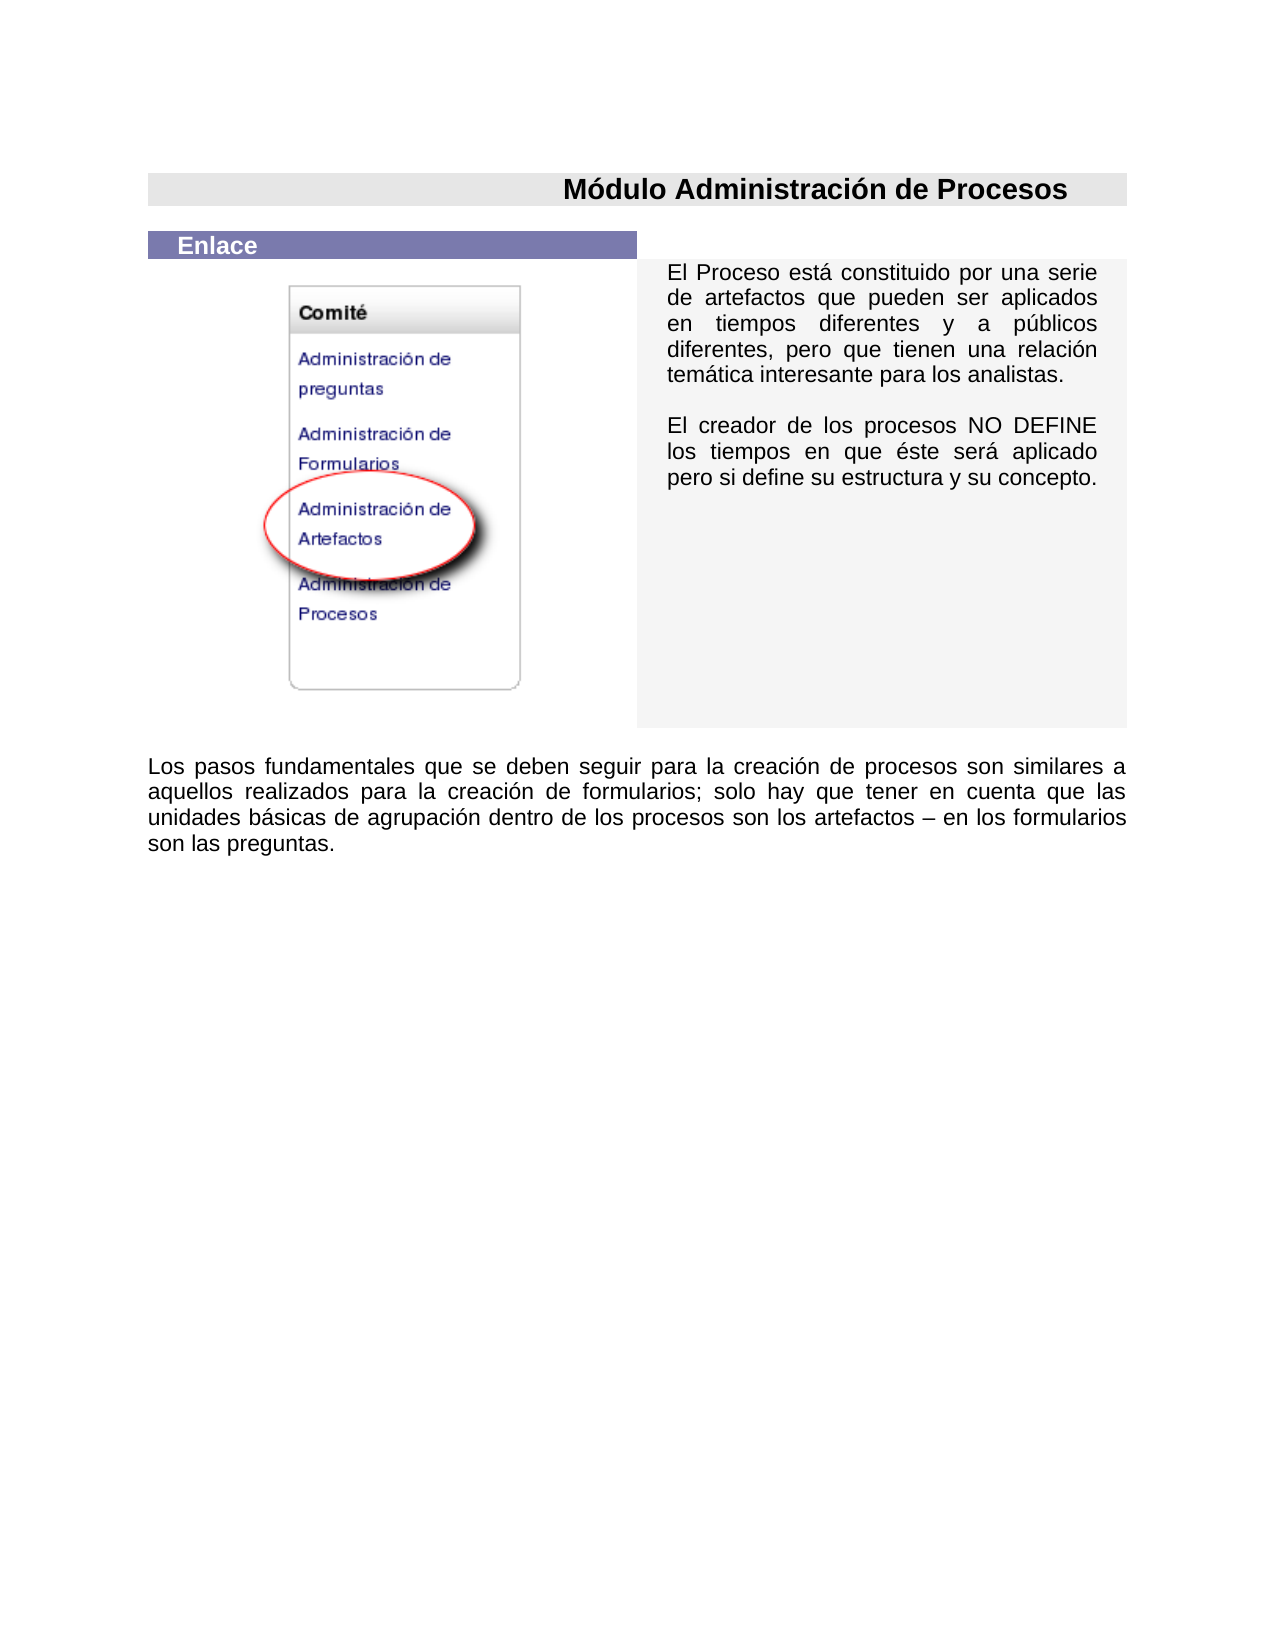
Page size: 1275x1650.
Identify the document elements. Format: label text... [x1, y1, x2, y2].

text Los pasos fundamentales que se deben seguir para la creación de procesos son similares a aquellos realizados para la creación de formularios; solo hay que tener en cuenta que las unidades básicas de agrupación dentro de los procesos son los artefactos – en los formularios son las preguntas. [148, 753, 1127, 856]
table_header Módulo Administración de Procesos [1068, 173, 1127, 206]
table_header Enlace [148, 231, 637, 259]
table_cell El Proceso está constituido por una serie de artefactos que pueden ser aplicados en tiempos diferentes y a públicos diferentes, pero que tienen una relación temática interesante para los analistas. El creador de los procesos NO DEFINE los tiempos en que éste será aplicado pero si define su estructura y su concepto. [638, 259, 1127, 728]
table_header Módulo Administración de Procesos [148, 173, 207, 206]
picture [256, 259, 529, 700]
table_cell [148, 259, 637, 728]
table_header [638, 231, 1127, 259]
